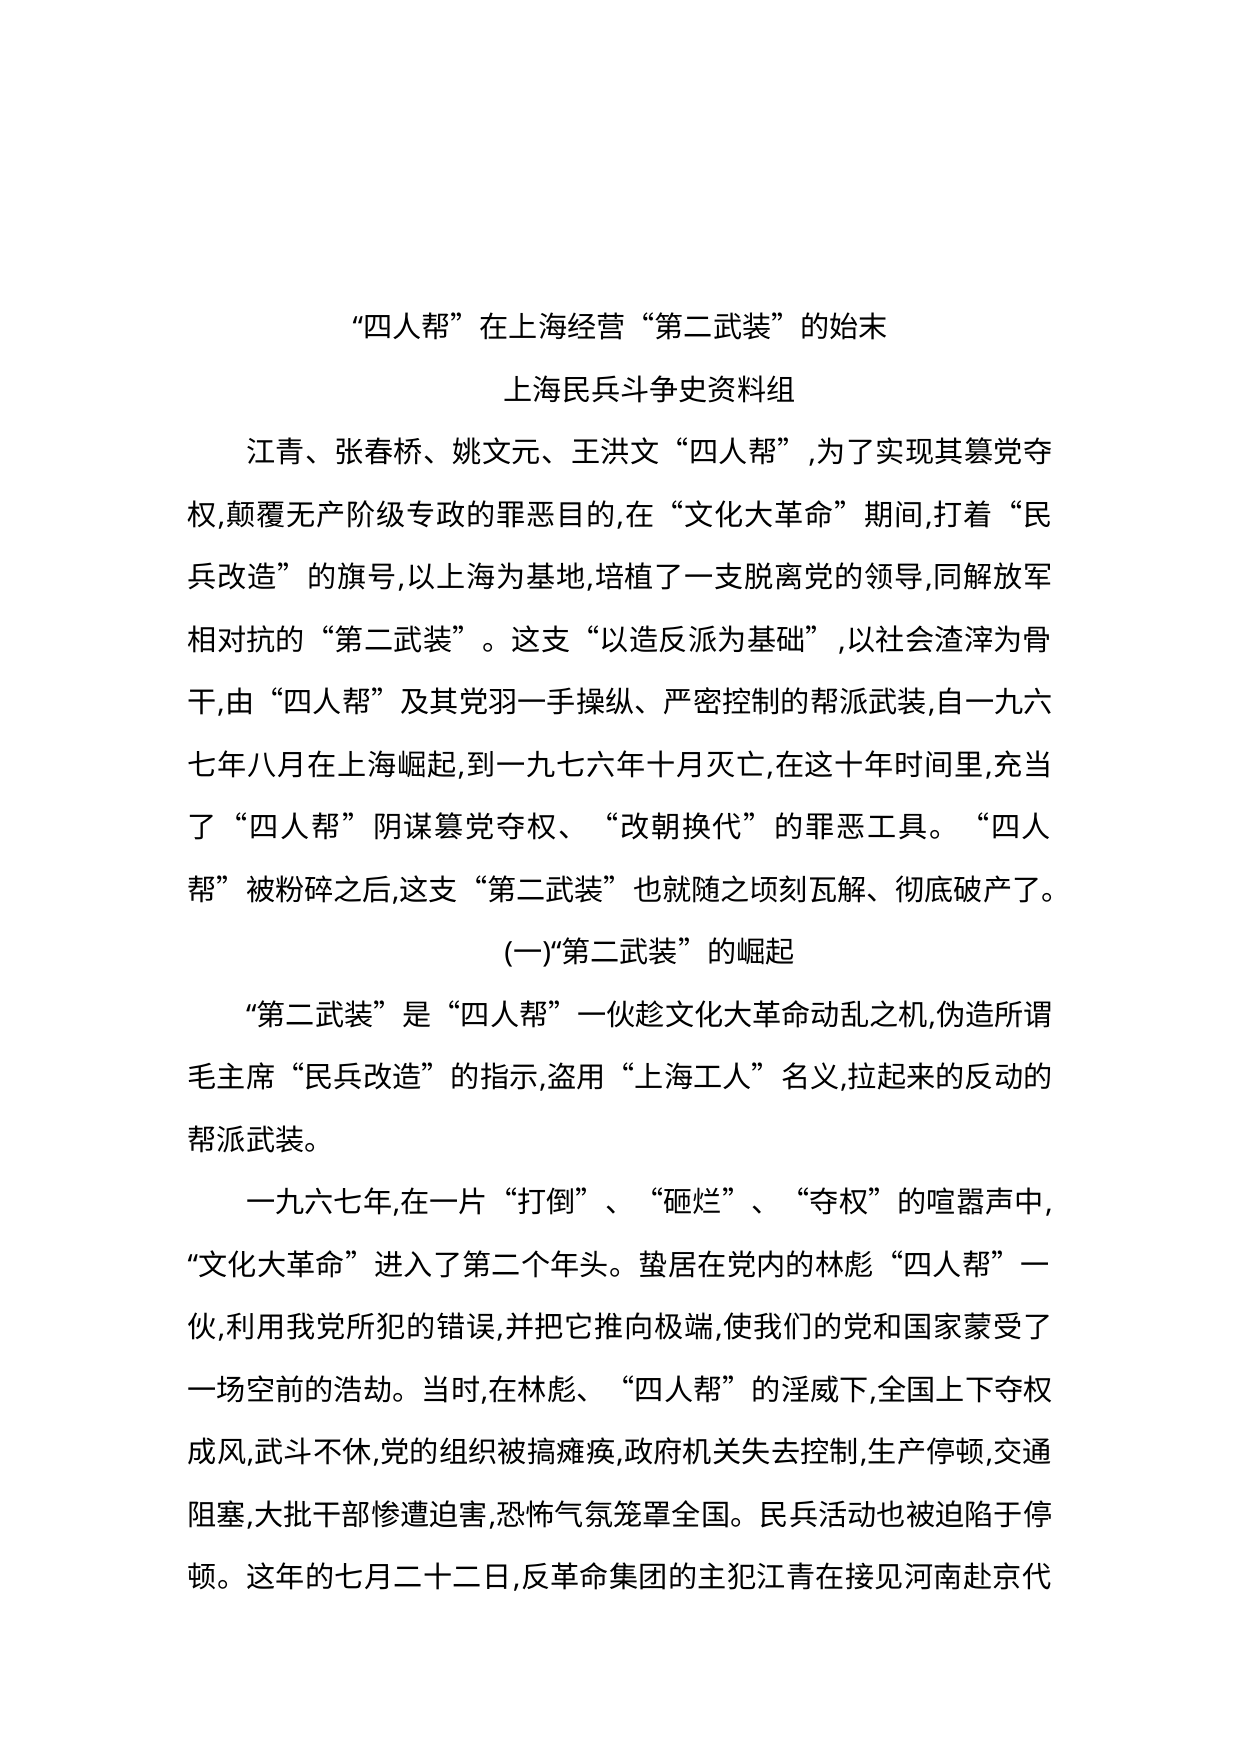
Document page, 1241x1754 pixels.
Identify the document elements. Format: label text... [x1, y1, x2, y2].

text “四人帮”在上海经营“第二武装”的始末 [187, 283, 1053, 346]
text 江青、张春桥、姚文元、王洪文“四人帮”,为了实现其篡党夺权,颠覆无产阶级专政的罪恶目的,在“文化大革命”期间,打着“民兵改造”的旗号,以上海为基地,培植了一支脱离党的领导,同解放军相对抗的“第二武装”。这支“以造反派为基础”,以社会渣滓为骨干,由“四人帮”及其党羽一手操纵、严密控制的帮派武装,自一九六七年八月在上海崛起,到一九七六年十月灭亡,在这十年时间里,充当了“四人帮”阴谋篡党夺权、“改朝换代”的罪恶工具。“四人帮”被粉碎之后,这支“第二武装”也就随之顷刻瓦解、彻底破产了。 [187, 408, 1053, 908]
text (一)“第二武装”的崛起 [187, 908, 1053, 971]
text 一九六七年,在一片“打倒”、“砸烂”、“夺权”的喧嚣声中,“文化大革命”进入了第二个年头。蛰居在党内的林彪“四人帮”一伙,利用我党所犯的错误,并把它推向极端,使我们的党和国家蒙受了一场空前的浩劫。当时,在林彪、“四人帮”的淫威下,全国上下夺权成风,武斗不休,党的组织被搞瘫痪,政府机关失去控制,生产停顿,交通阻塞,大批干部惨遭迫害,恐怖气氛笼罩全国。民兵活动也被迫陷于停顿。这年的七月二十二日,反革命集团的主犯江青在接见河南赴京代 [187, 1158, 1053, 1596]
text “第二武装”是“四人帮”一伙趁文化大革命动乱之机,伪造所谓毛主席“民兵改造”的指示,盗用“上海工人”名义,拉起来的反动的帮派武装。 [187, 971, 1053, 1158]
text 上海民兵斗争史资料组 [187, 346, 1053, 408]
